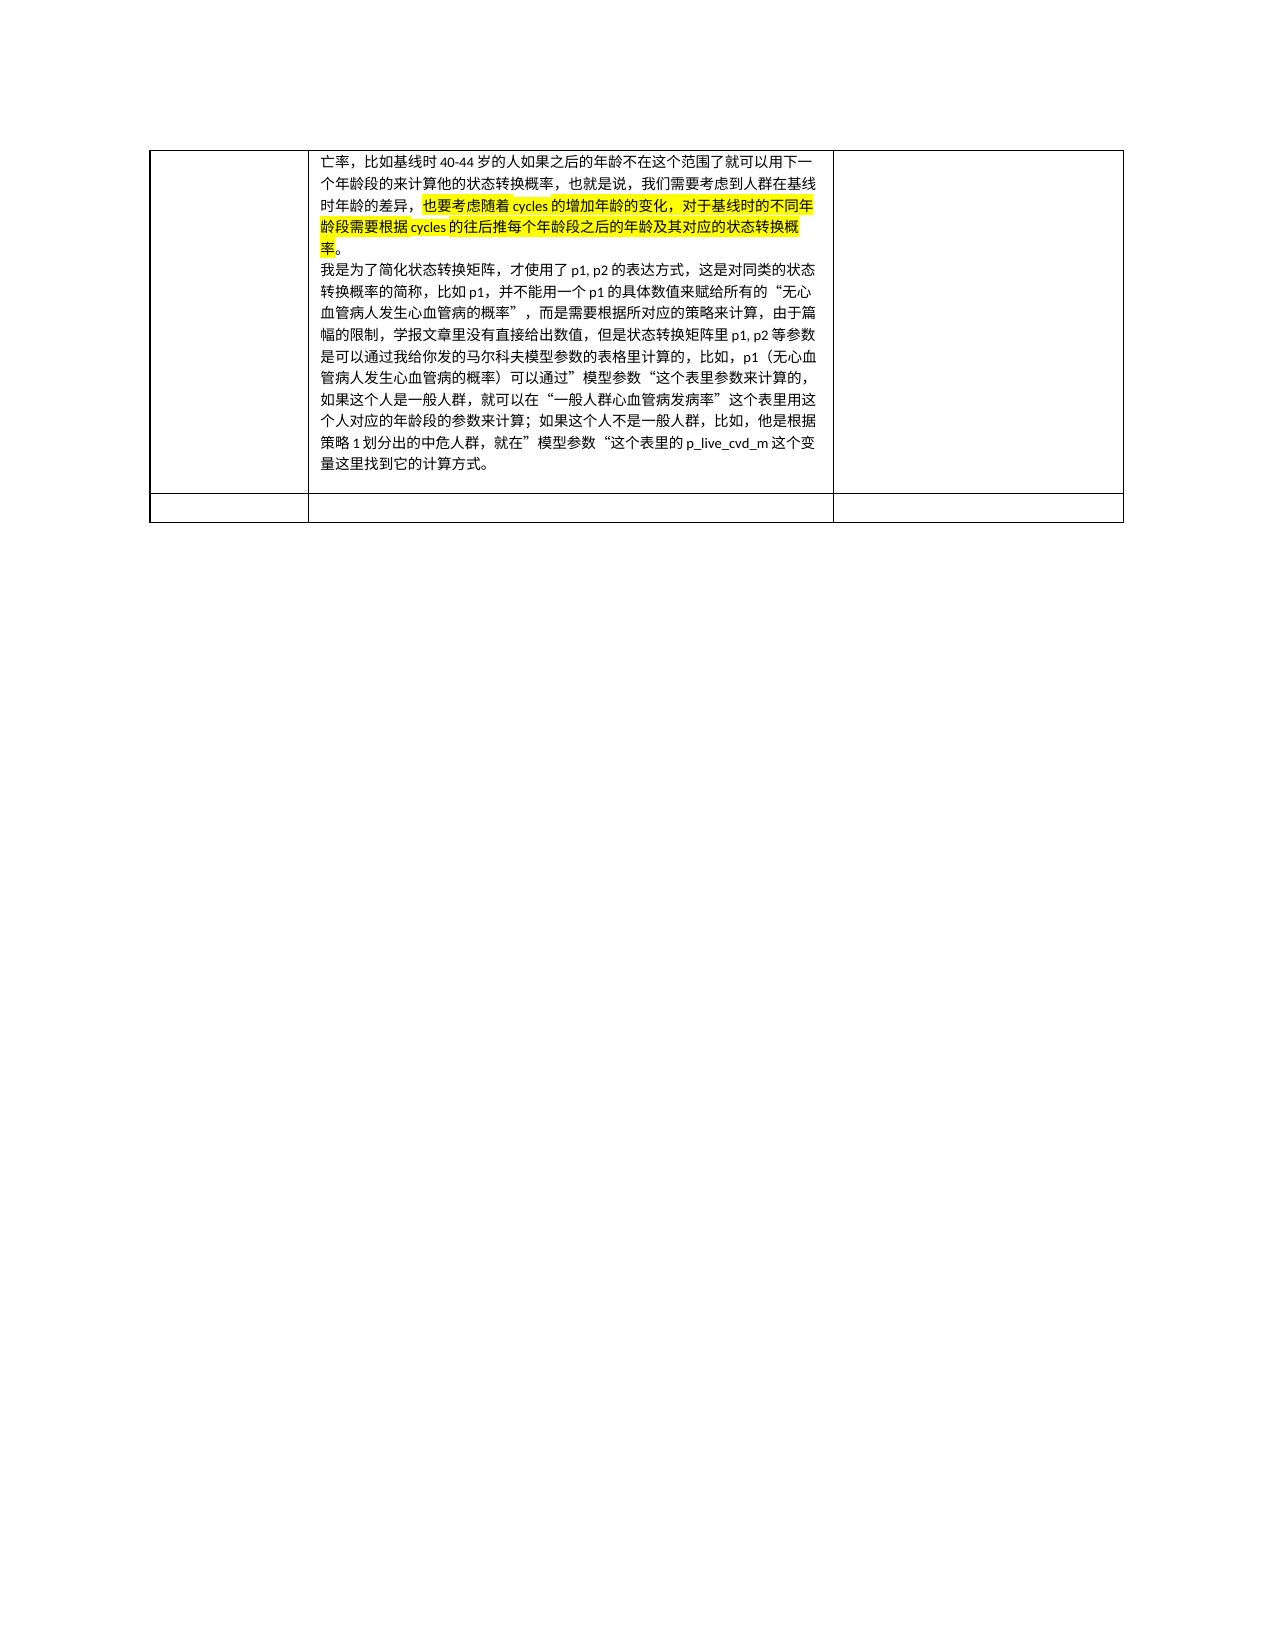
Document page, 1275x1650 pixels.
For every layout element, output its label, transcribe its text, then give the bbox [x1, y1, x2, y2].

table_cell [151, 151, 308, 493]
table_cell [309, 494, 833, 522]
table_cell [151, 494, 308, 522]
table_cell [834, 494, 1123, 522]
table_cell [834, 151, 1123, 493]
table_cell 亡率，比如基线时40-44岁的人如果之后的年龄不在这个范围了就可以用下一个年龄段的来计算他的状态转换概率，也就是说，我们需要考虑到人群在基线时年龄的差异，也要考虑随着cycles的增加年龄的变化，对于基线时的不同年龄段需要根据cycles的往后推每个年龄段之后的年龄及其对应的状态转换概率。 我是为了简化状态转换矩阵，才使用了p1, p2的表达方式，这是对同类的状态转换概率的简称，比如p1，并不能用一个p1的具体数值来赋给所有的“无心血管病人发生心血管病的概率”，而是需要根据所对应的策略来计算，由于篇幅的限制，学报文章里没有直接给出数值，但是状态转换矩阵里p1, p2等参数是可以通过我给你发的马尔科夫模型参数的表格里计算的，比如，p1（无心血管病人发生心血管病的概率）可以通过”模型参数“这个表里参数来计算的，如果这个人是一般人群，就可以在“一般人群心血管病发病率”这个表里用这个人对应的年龄段的参数来计算；如果这个人不是一般人群，比如，他是根据策略1划分出的中危人群，就在”模型参数“这个表里的p_live_cvd_m这个变量这里找到它的计算方式。 [309, 151, 833, 493]
